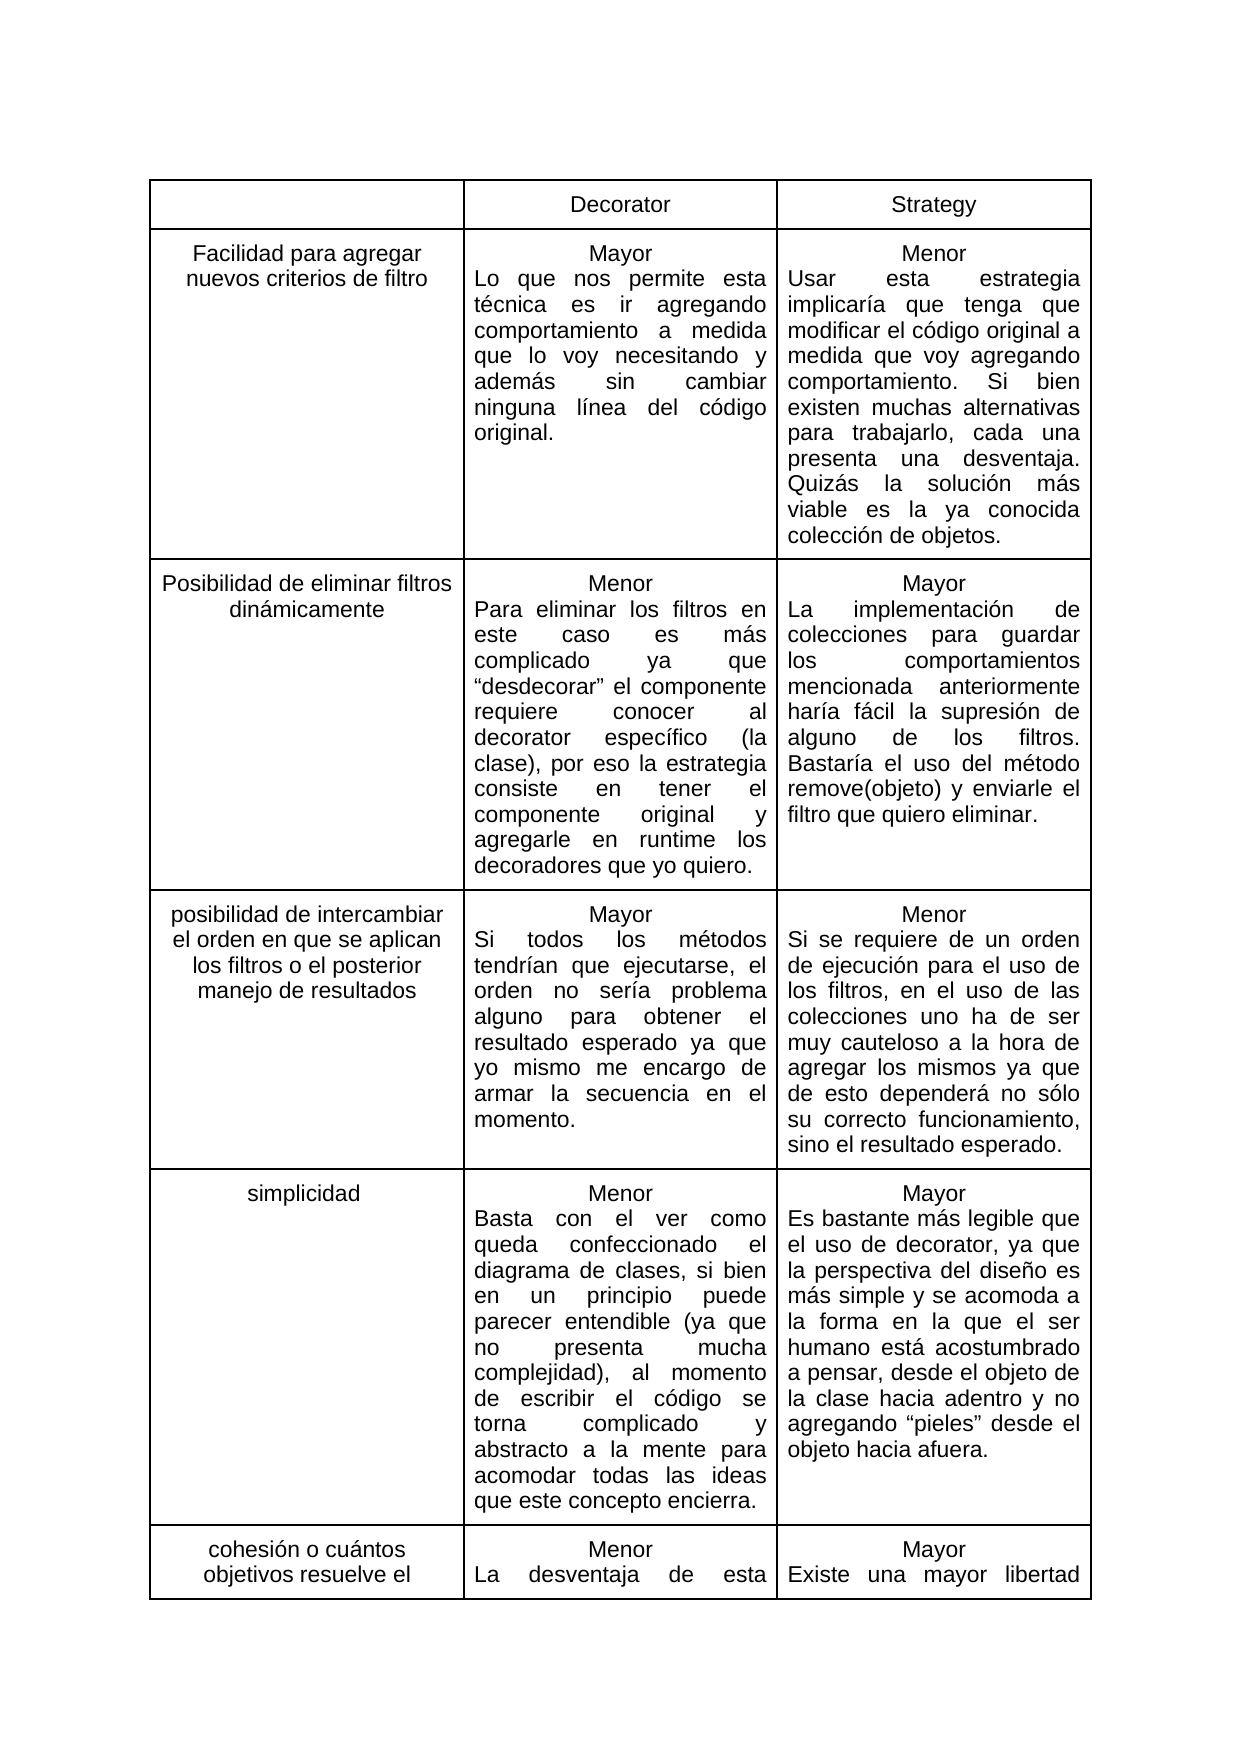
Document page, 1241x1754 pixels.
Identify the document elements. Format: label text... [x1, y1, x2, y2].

table_cell Menor Si se requiere de un orden de ejecución para el uso de los filtros, en el uso de las colecciones uno ha de ser muy cauteloso a la hora de agregar los mismos ya que de esto dependerá no sólo su correcto funcionamiento, sino el resultado esperado. [778, 891, 1090, 1168]
table_cell Menor Basta con el ver como queda confeccionado el diagrama de clases, si bien en un principio puede parecer entendible (ya que no presenta mucha complejidad), al momento de escribir el código se torna complicado y abstracto a la mente para acomodar todas las ideas que este concepto encierra. [465, 1170, 776, 1524]
table_cell Menor Usar esta estrategia implicaría que tenga que modificar el código original a medida que voy agregando comportamiento. Si bien existen muchas alternativas para trabajarlo, cada una presenta una desventaja. Quizás la solución más viable es la ya conocida colección de objetos. [778, 230, 1090, 558]
table_cell posibilidad de intercambiar el orden en que se aplican los filtros o el posterior manejo de resultados [151, 891, 463, 1168]
table_cell Posibilidad de eliminar filtros dinámicamente [151, 560, 463, 889]
table_cell Menor Para eliminar los filtros en este caso es más complicado ya que “desdecorar” el componente requiere conocer al decorator específico (la clase), por eso la estrategia consiste en tener el componente original y agregarle en runtime los decoradores que yo quiero. [465, 560, 776, 889]
table_cell Mayor Es bastante más legible que el uso de decorator, ya que la perspectiva del diseño es más simple y se acomoda a la forma en la que el ser humano está acostumbrado a pensar, desde el objeto de la clase hacia adentro y no agregando “pieles” desde el objeto hacia afuera. [778, 1170, 1090, 1524]
table_header Decorator [465, 181, 776, 228]
table_header [151, 181, 463, 228]
table_cell Mayor Existe una mayor libertad [778, 1526, 1090, 1598]
table_cell Menor La desventaja de esta [465, 1526, 776, 1598]
table_cell Mayor Lo que nos permite esta técnica es ir agregando comportamiento a medida que lo voy necesitando y además sin cambiar ninguna línea del código original. [465, 230, 776, 558]
table_cell Mayor La implementación de colecciones para guardar los comportamientos mencionada anteriormente haría fácil la supresión de alguno de los filtros. Bastaría el uso del método remove(objeto) y enviarle el filtro que quiero eliminar. [778, 560, 1090, 889]
table_cell cohesión o cuántos objetivos resuelve el [151, 1526, 463, 1598]
table_header Strategy [778, 181, 1090, 228]
table_cell Mayor Si todos los métodos tendrían que ejecutarse, el orden no sería problema alguno para obtener el resultado esperado ya que yo mismo me encargo de armar la secuencia en el momento. [465, 891, 776, 1168]
table_cell Facilidad para agregar nuevos criterios de filtro [151, 230, 463, 558]
table_cell simplicidad [151, 1170, 463, 1524]
